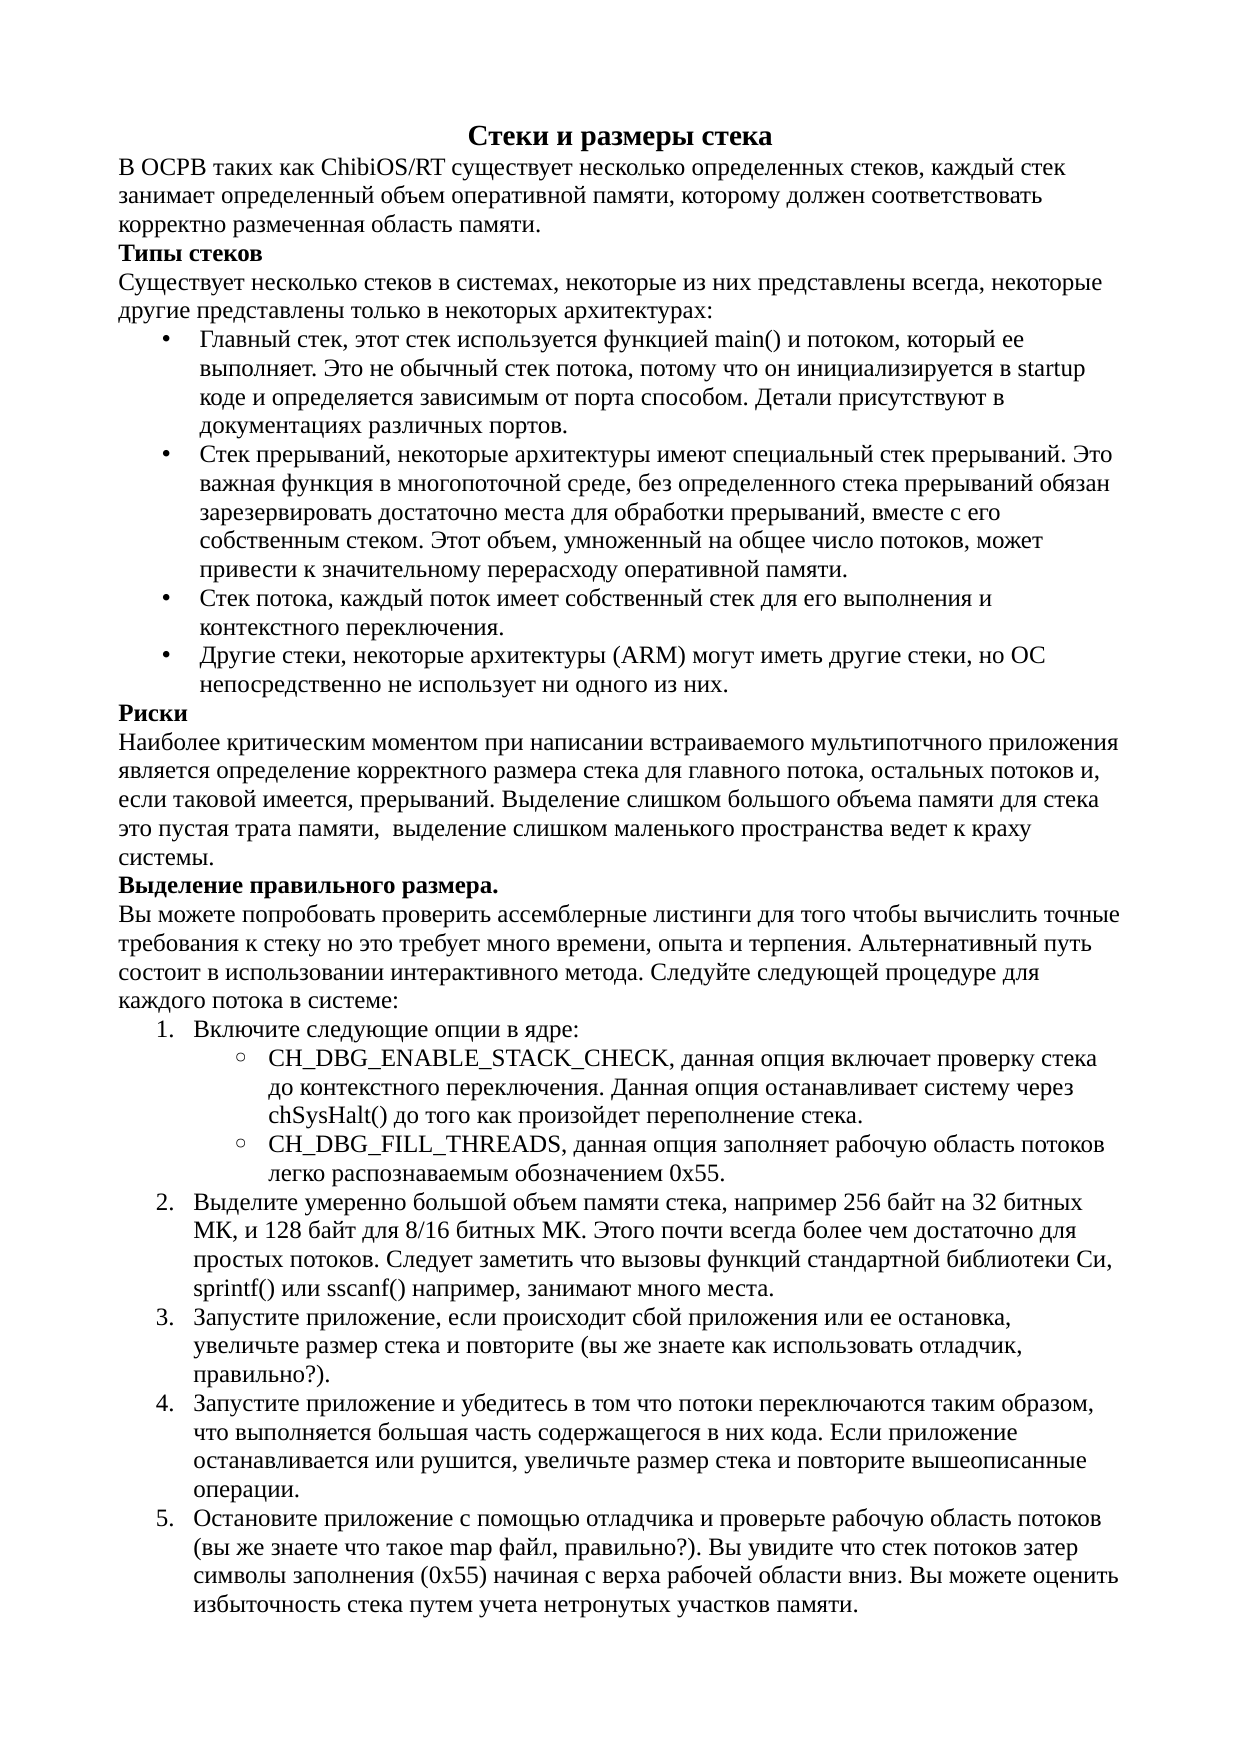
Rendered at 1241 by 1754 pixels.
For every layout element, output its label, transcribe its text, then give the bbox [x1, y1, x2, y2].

list Другие стеки, некоторые архитектуры (ARM) могут иметь другие стеки, но ОС непосредственно не использует ни одного из них. [162, 640, 1122, 698]
text Наиболее критическим моментом при написании встраиваемого мультипотчного приложения является определение корректного размера стека для главного потока, остальных потоков и, если таковой имеется, прерываний. Выделение слишком большого объема памяти для стека это пустая трата памяти, выделение слишком маленького пространства ведет к краху системы. [118, 727, 1122, 870]
text Риски [118, 698, 1122, 727]
list Стек потока, каждый поток имеет собственный стек для его выполнения и контекстного переключения. [162, 583, 1122, 640]
text Стеки и размеры стека [118, 118, 1122, 152]
list Остановите приложение с помощью отладчика и проверьте рабочую область потоков (вы же знаете что такое map файл, правильно?). Вы увидите что стек потоков затер символы заполнения (0x55) начиная с верха рабочей области вниз. Вы можете оценить избыточность стека путем учета нетронутых участков памяти. [156, 1503, 1122, 1618]
list Запустите приложение и убедитесь в том что потоки переключаются таким образом, что выполняется большая часть содержащегося в них кода. Если приложение останавливается или рушится, увеличьте размер стека и повторите вышеописанные операции. [156, 1388, 1122, 1503]
list CH_DBG_FILL_THREADS, данная опция заполняет рабочую область потоков легко распознаваемым обозначением 0x55. [231, 1129, 1122, 1187]
list CH_DBG_ENABLE_STACK_CHECK, данная опция включает проверку стека до контекстного переключения. Данная опция останавливает систему через chSysHalt() до того как произойдет переполнение стека. [231, 1043, 1122, 1129]
list Включите следующие опции в ядре: [156, 1014, 1122, 1043]
list Запустите приложение, если происходит сбой приложения или ее остановка, увеличьте размер стека и повторите (вы же знаете как использовать отладчик, правильно?). [156, 1302, 1122, 1388]
text В ОСРВ таких как ChibiOS/RT существует несколько определенных стеков, каждый стек занимает определенный объем оперативной памяти, которому должен соответствовать корректно размеченная область памяти. [118, 152, 1122, 238]
text Типы стеков [118, 238, 1122, 267]
text Существует несколько стеков в системах, некоторые из них представлены всегда, некоторые другие представлены только в некоторых архитектурах: [118, 267, 1122, 324]
list Выделите умеренно большой объем памяти стека, например 256 байт на 32 битных МК, и 128 байт для 8/16 битных МК. Этого почти всегда более чем достаточно для простых потоков. Следует заметить что вызовы функций стандартной библиотеки Си, sprintf() или sscanf() например, занимают много места. [156, 1187, 1122, 1302]
list Стек прерываний, некоторые архитектуры имеют специальный стек прерываний. Это важная функция в многопоточной среде, без определенного стека прерываний обязан зарезервировать достаточно места для обработки прерываний, вместе с его собственным стеком. Этот объем, умноженный на общее число потоков, может привести к значительному перерасходу оперативной памяти. [162, 439, 1122, 583]
text Выделение правильного размера. [118, 870, 1122, 899]
list Главный стек, этот стек используется функцией main() и потоком, который ее выполняет. Это не обычный стек потока, потому что он инициализируется в startup коде и определяется зависимым от порта способом. Детали присутствуют в документациях различных портов. [162, 324, 1122, 439]
text Вы можете попробовать проверить ассемблерные листинги для того чтобы вычислить точные требования к стеку но это требует много времени, опыта и терпения. Альтернативный путь состоит в использовании интерактивного метода. Следуйте следующей процедуре для каждого потока в системе: [118, 899, 1122, 1014]
